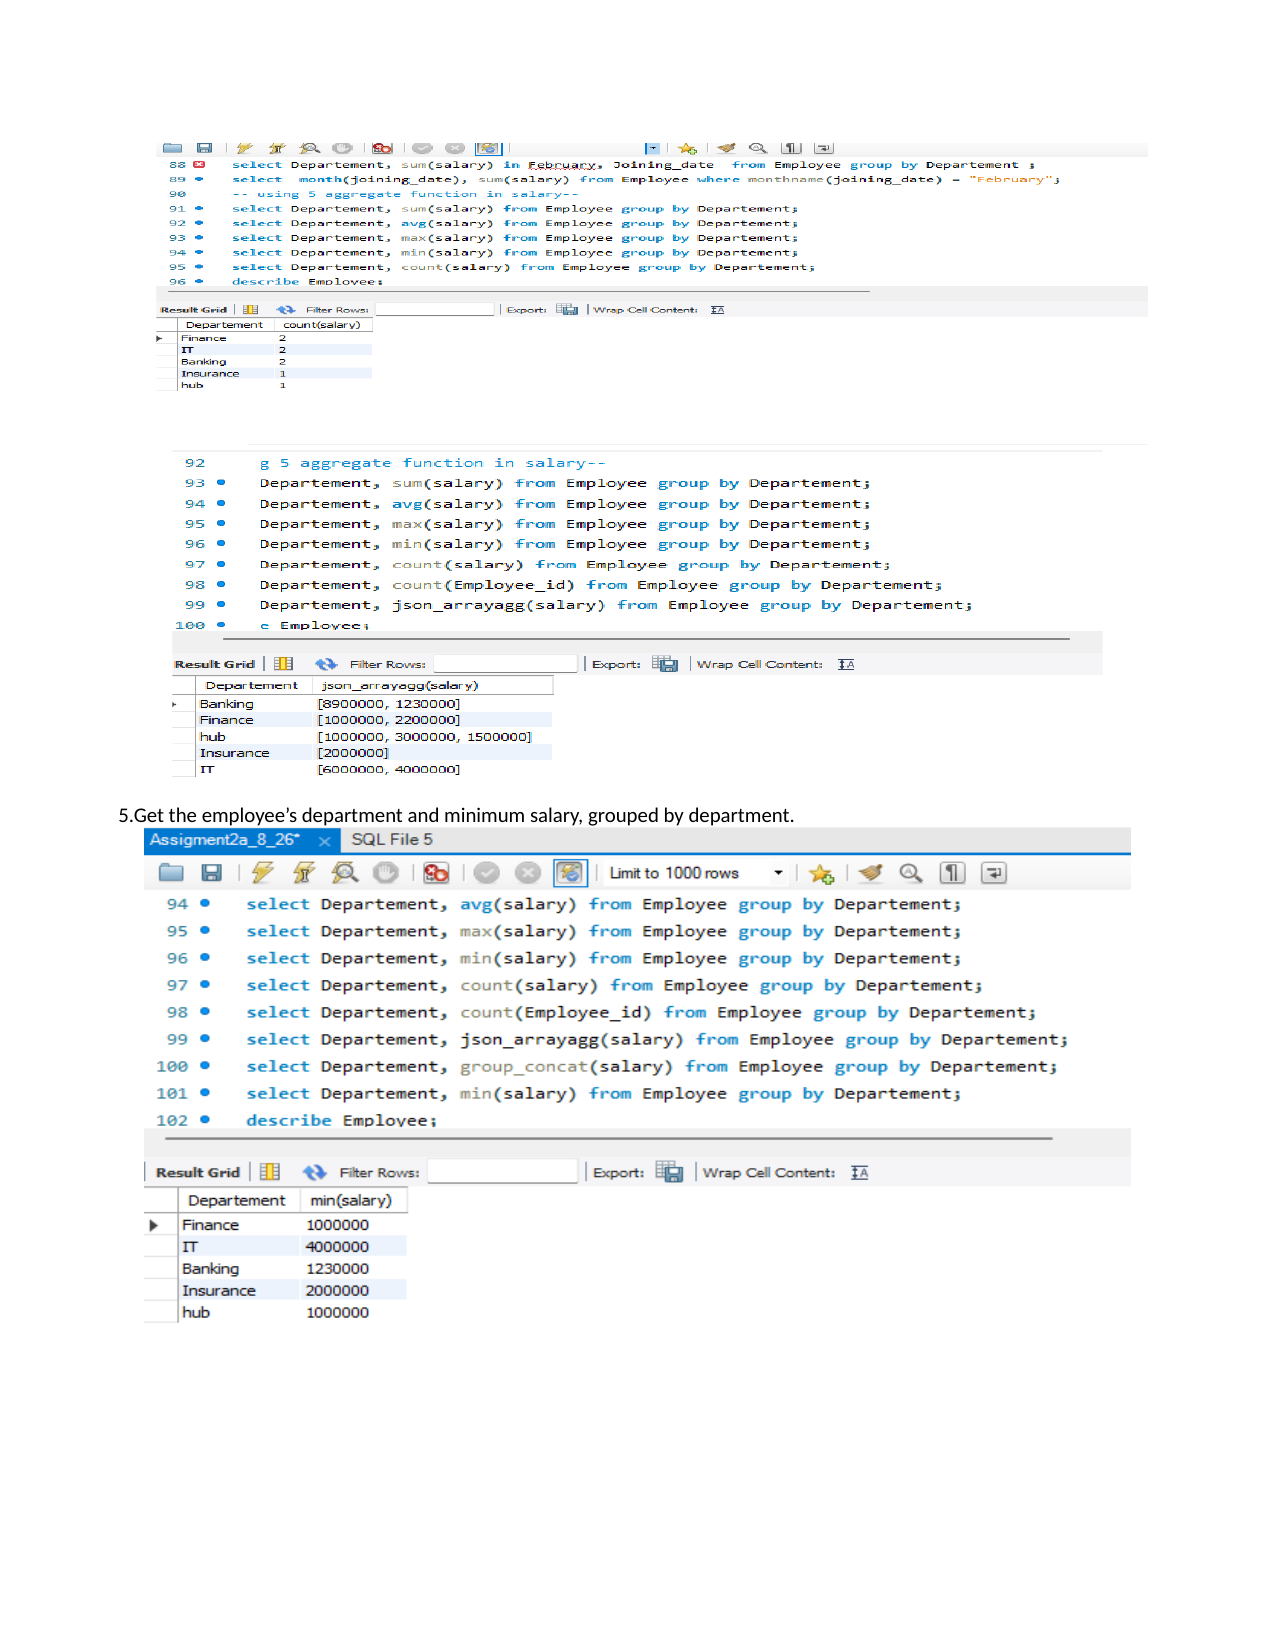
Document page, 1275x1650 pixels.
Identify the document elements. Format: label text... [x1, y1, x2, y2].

picture [156, 143, 1148, 445]
picture [144, 827, 1131, 1341]
picture [172, 450, 1103, 802]
text 5.Get the employee’s department and minimum salary, grouped by department. [118, 143, 1157, 827]
